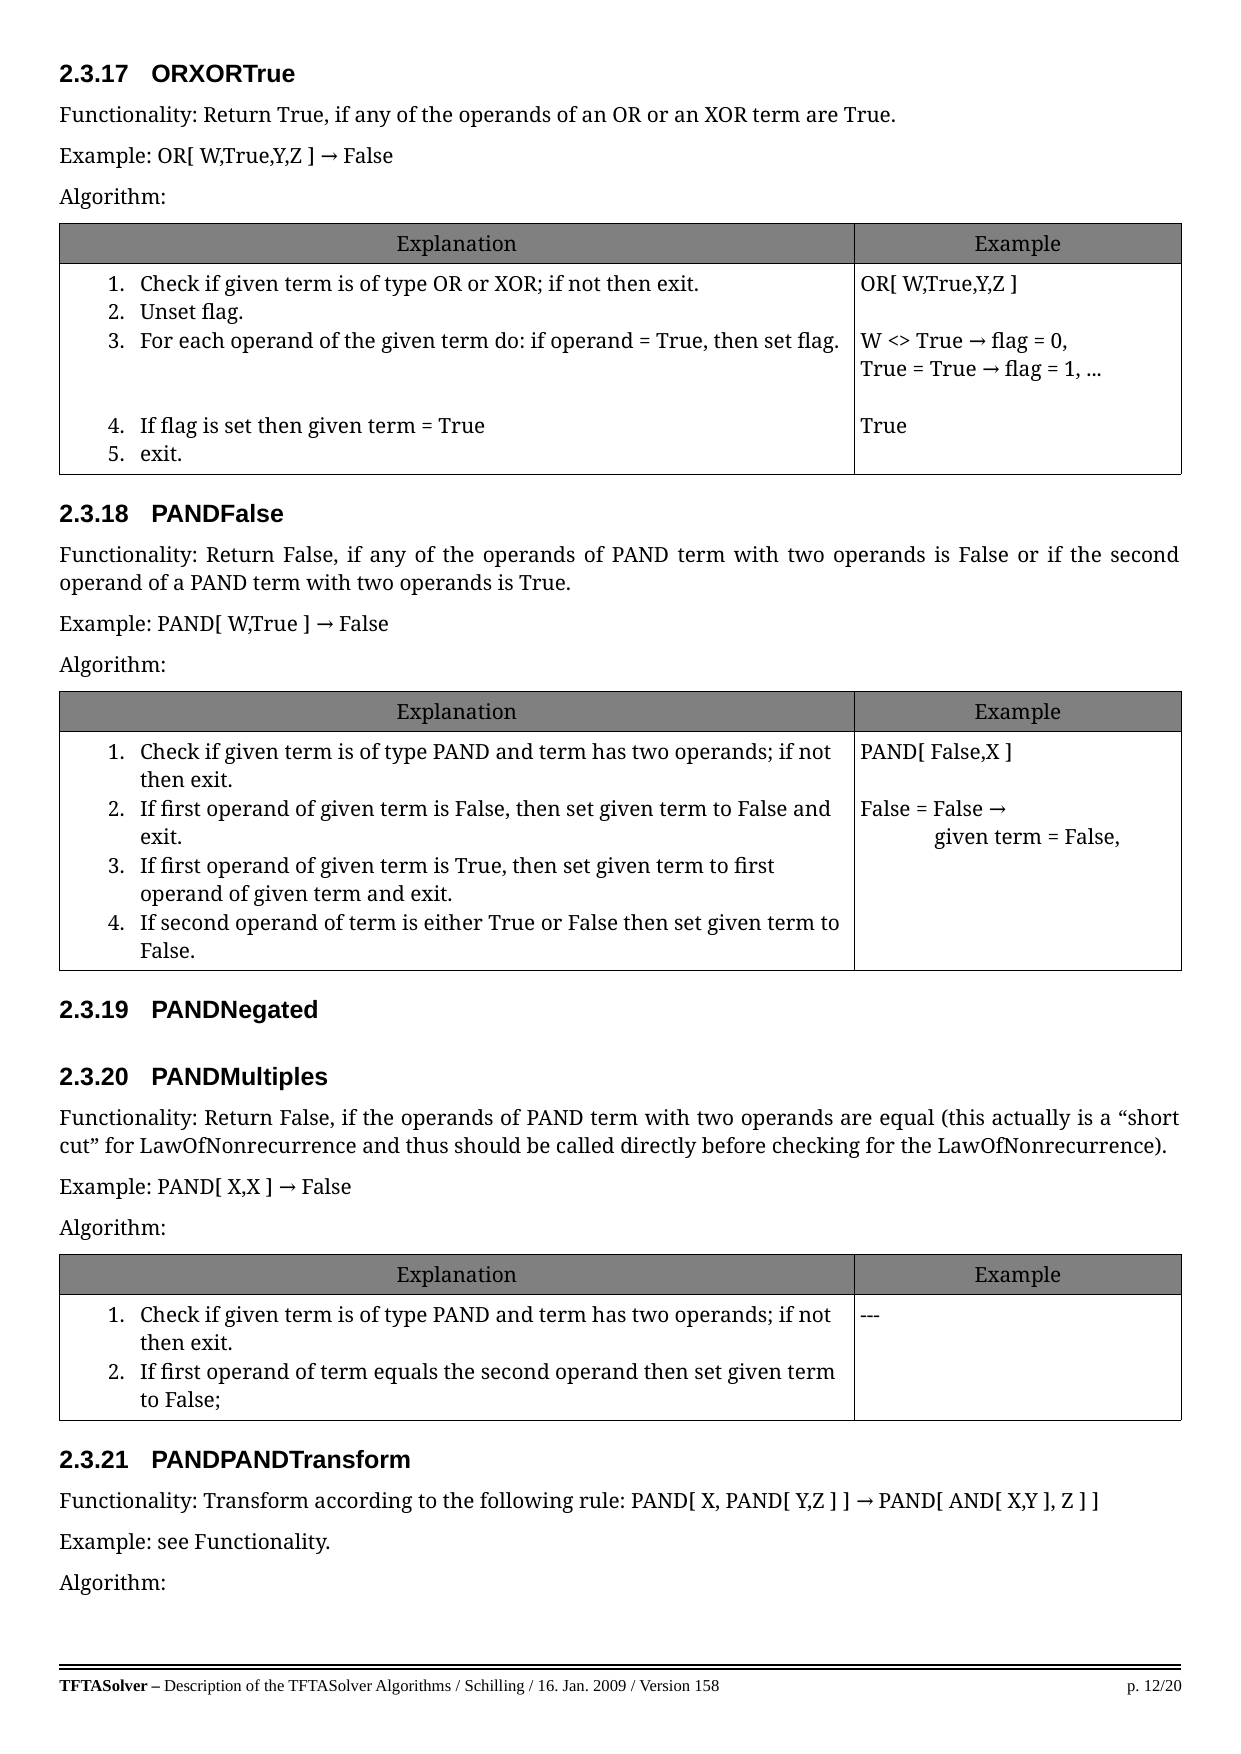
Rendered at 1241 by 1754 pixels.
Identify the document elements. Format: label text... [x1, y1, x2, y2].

table_header Example [855, 224, 1181, 263]
text Functionality: Transform according to the following rule: PAND[ X, PAND[ Y,Z ] ] → PAND[ AND[ X,Y ], Z ] ] [59, 1486, 1181, 1514]
table_cell Check if given term is of type PAND and term has two operands; if not then exit. If first operand of term equals the second operand then set given term to False; [60, 1295, 854, 1419]
subtitle PANDPANDTransform [59, 1445, 1181, 1473]
subtitle PANDMultiples [59, 1062, 1181, 1091]
table_header Explanation [60, 692, 854, 731]
table_cell Check if given term is of type PAND and term has two operands; if not then exit. If first operand of given term is False, then set given term to False and exit. If first operand of given term is True, then set given term to first operand of given term and exit. If second operand of term is either True or False then set given term to False. [60, 732, 854, 970]
table_header Example [855, 692, 1181, 731]
table_cell Check if given term is of type OR or XOR; if not then exit. Unset flag. For each operand of the given term do: if operand = True, then set flag. If flag is set then given term = True exit. [60, 264, 854, 474]
table_header Explanation [60, 1255, 854, 1294]
subtitle PANDFalse [59, 499, 1181, 528]
text Algorithm: [59, 182, 1181, 211]
subtitle PANDNegated [59, 996, 1181, 1024]
table_cell --- [855, 1295, 1181, 1419]
text Example: PAND[ W,True ] → False [59, 609, 1181, 638]
subtitle ORXORTrue [59, 59, 1181, 88]
table_header Explanation [60, 224, 854, 263]
table_header Example [855, 1255, 1181, 1294]
table_cell OR[ W,True,Y,Z ] W <> True → flag = 0, True = True → flag = 1, ... True [855, 264, 1181, 474]
text Example: PAND[ X,X ] → False [59, 1172, 1181, 1201]
text Algorithm: [59, 1568, 1181, 1596]
text Functionality: Return True, if any of the operands of an OR or an XOR term are True. [59, 100, 1181, 129]
text Algorithm: [59, 650, 1181, 679]
text Functionality: Return False, if the operands of PAND term with two operands are equal (this actually is a “short cut” for LawOfNonrecurrence and thus should be called directly before checking for the LawOfNonrecurrence). [59, 1103, 1181, 1160]
text Example: OR[ W,True,Y,Z ] → False [59, 141, 1181, 170]
table_cell PAND[ False,X ] False = False → given term = False, [855, 732, 1181, 970]
text Algorithm: [59, 1213, 1181, 1242]
text Example: see Functionality. [59, 1527, 1181, 1555]
text Functionality: Return False, if any of the operands of PAND term with two operands is False or if the second operand of a PAND term with two operands is True. [59, 540, 1181, 597]
